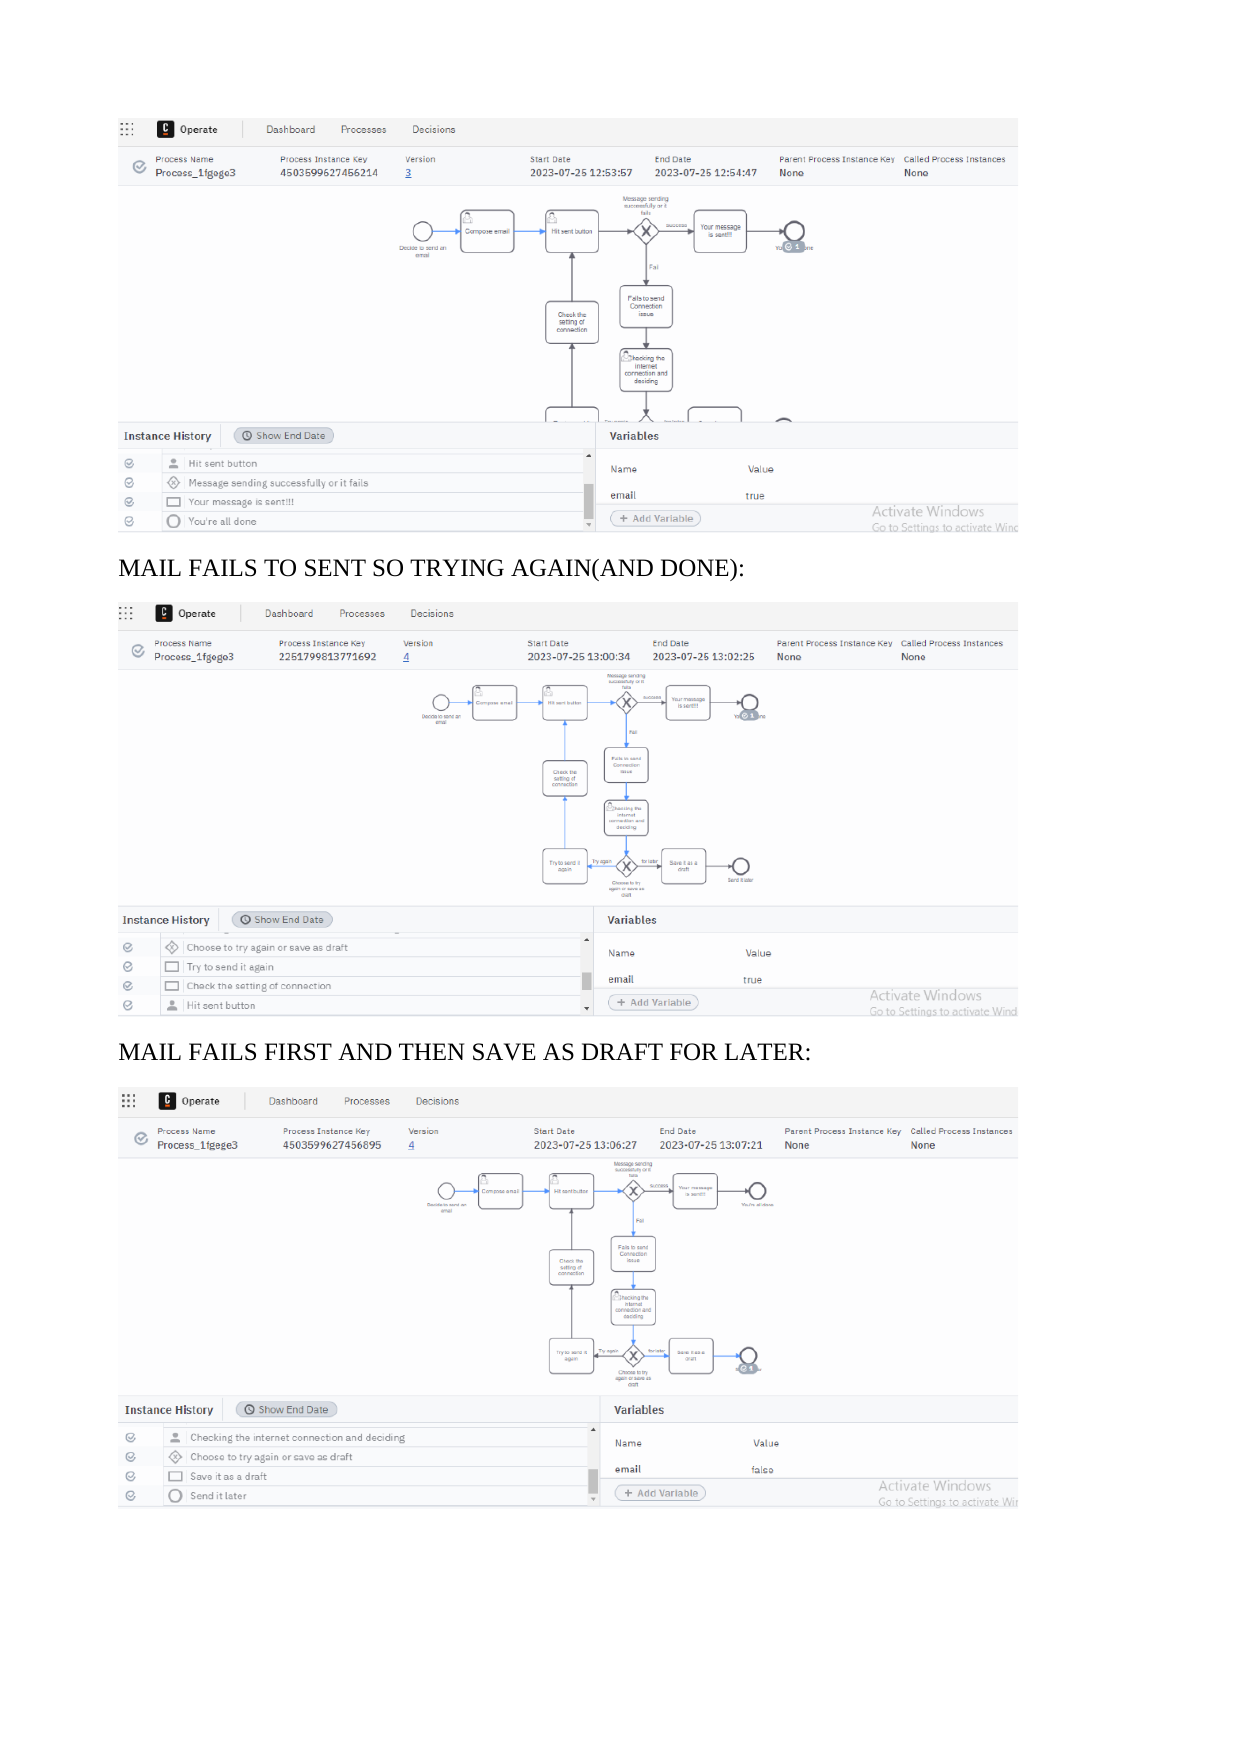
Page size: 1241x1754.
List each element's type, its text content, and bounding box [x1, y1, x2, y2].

text MAIL FAILS TO SENT SO TRYING AGAIN(AND DONE): [118, 553, 1122, 582]
text MAIL FAILS FIRST AND THEN SAVE AS DRAFT FOR LATER: [118, 1037, 1122, 1066]
